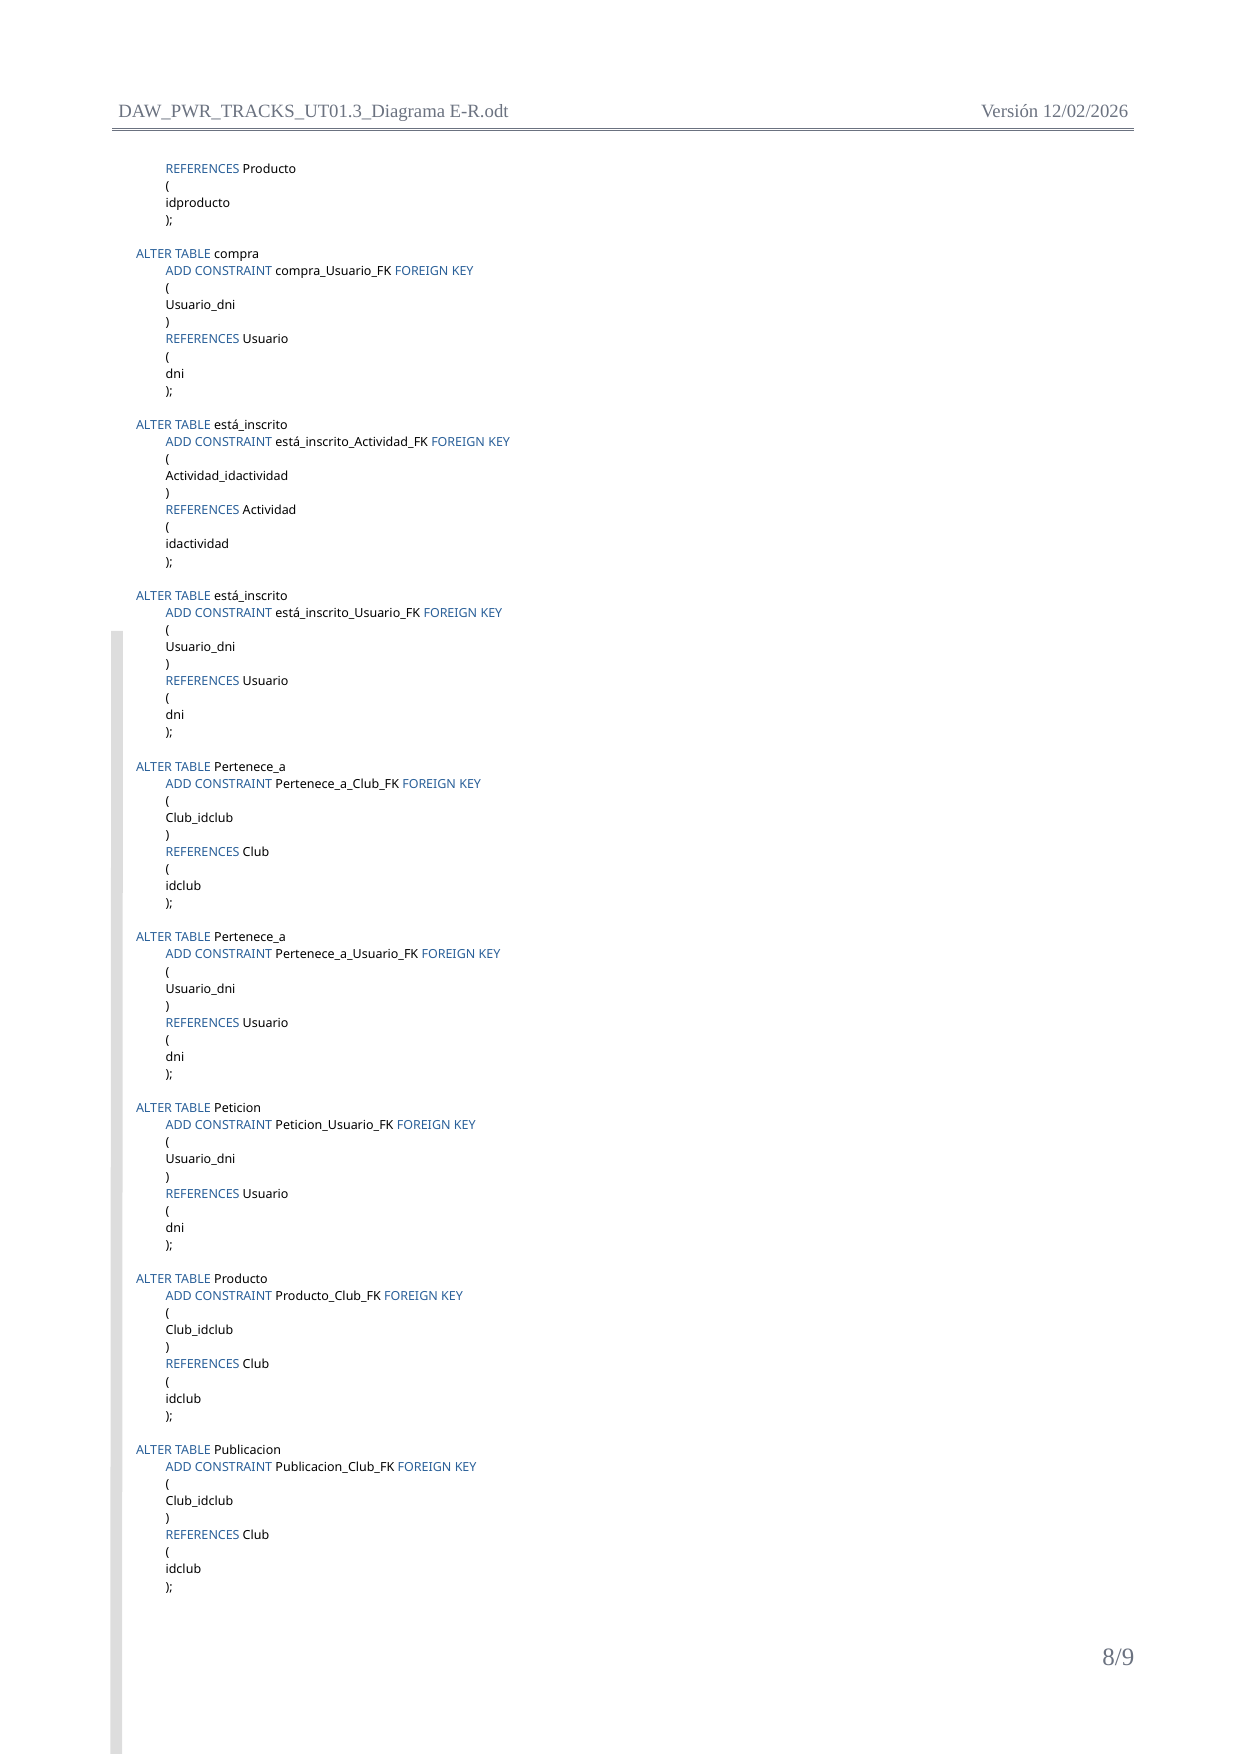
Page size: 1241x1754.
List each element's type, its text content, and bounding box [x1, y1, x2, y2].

text ( [136, 1475, 1134, 1492]
text ADD CONSTRAINT Producto_Club_FK FOREIGN KEY [136, 1287, 1134, 1304]
text ADD CONSTRAINT Publicacion_Club_FK FOREIGN KEY [136, 1458, 1134, 1475]
text idproducto [136, 194, 1134, 211]
text ) [136, 484, 1134, 501]
text ALTER TABLE está_inscrito [136, 587, 1134, 604]
text ( [136, 1373, 1134, 1390]
text REFERENCES Usuario [136, 1014, 1134, 1031]
text Club_idclub [136, 809, 1134, 826]
text idclub [136, 877, 1134, 894]
text ); [136, 894, 1134, 911]
text Usuario_dni [136, 296, 1134, 313]
text Actividad_idactividad [136, 467, 1134, 484]
text ADD CONSTRAINT Pertenece_a_Usuario_FK FOREIGN KEY [136, 946, 1134, 963]
text ADD CONSTRAINT Peticion_Usuario_FK FOREIGN KEY [136, 1116, 1134, 1133]
text ); [136, 723, 1134, 741]
text ( [136, 963, 1134, 980]
text idactividad [136, 536, 1134, 553]
text dni [136, 1048, 1134, 1065]
text ) [136, 1168, 1134, 1185]
text REFERENCES Actividad [136, 501, 1134, 518]
text REFERENCES Club [136, 843, 1134, 860]
text ); [136, 211, 1134, 228]
text ( [136, 518, 1134, 536]
text ); [136, 1065, 1134, 1082]
text REFERENCES Club [136, 1526, 1134, 1543]
text REFERENCES Producto [136, 160, 1134, 177]
text ALTER TABLE está_inscrito [136, 416, 1134, 433]
text dni [136, 365, 1134, 382]
text dni [136, 1219, 1134, 1236]
text ( [136, 792, 1134, 809]
text ( [136, 1202, 1134, 1219]
text ( [136, 1133, 1134, 1151]
text ); [136, 1236, 1134, 1253]
text ) [136, 655, 1134, 672]
text ); [136, 1407, 1134, 1424]
text ALTER TABLE Pertenece_a [136, 758, 1134, 775]
text REFERENCES Usuario [136, 672, 1134, 689]
text ); [136, 382, 1134, 399]
text idclub [136, 1561, 1134, 1578]
text ( [136, 1543, 1134, 1561]
text ADD CONSTRAINT está_inscrito_Usuario_FK FOREIGN KEY [136, 604, 1134, 621]
text ( [136, 279, 1134, 296]
text REFERENCES Usuario [136, 1185, 1134, 1202]
text ( [136, 1031, 1134, 1048]
text REFERENCES Usuario [136, 331, 1134, 348]
text Usuario_dni [136, 1151, 1134, 1168]
text ADD CONSTRAINT está_inscrito_Actividad_FK FOREIGN KEY [136, 433, 1134, 450]
text idclub [136, 1390, 1134, 1407]
text ) [136, 313, 1134, 331]
text ( [136, 348, 1134, 365]
text Club_idclub [136, 1492, 1134, 1509]
text ( [136, 860, 1134, 877]
text ADD CONSTRAINT Pertenece_a_Club_FK FOREIGN KEY [136, 775, 1134, 792]
text ); [136, 1578, 1134, 1595]
text ( [136, 450, 1134, 467]
text ); [136, 553, 1134, 570]
text Usuario_dni [136, 638, 1134, 655]
text ( [136, 689, 1134, 706]
text ( [136, 1304, 1134, 1321]
text REFERENCES Club [136, 1356, 1134, 1373]
text ALTER TABLE Producto [136, 1270, 1134, 1287]
text ) [136, 997, 1134, 1014]
text Club_idclub [136, 1321, 1134, 1338]
text dni [136, 706, 1134, 723]
text ADD CONSTRAINT compra_Usuario_FK FOREIGN KEY [136, 262, 1134, 279]
text ALTER TABLE Peticion [136, 1099, 1134, 1116]
text ) [136, 1338, 1134, 1356]
text Usuario_dni [136, 980, 1134, 997]
text ALTER TABLE Pertenece_a [136, 928, 1134, 946]
text ALTER TABLE Publicacion [136, 1441, 1134, 1458]
text ) [136, 1509, 1134, 1526]
text ( [136, 177, 1134, 194]
text ALTER TABLE compra [136, 245, 1134, 262]
text ) [136, 826, 1134, 843]
text ( [136, 621, 1134, 638]
